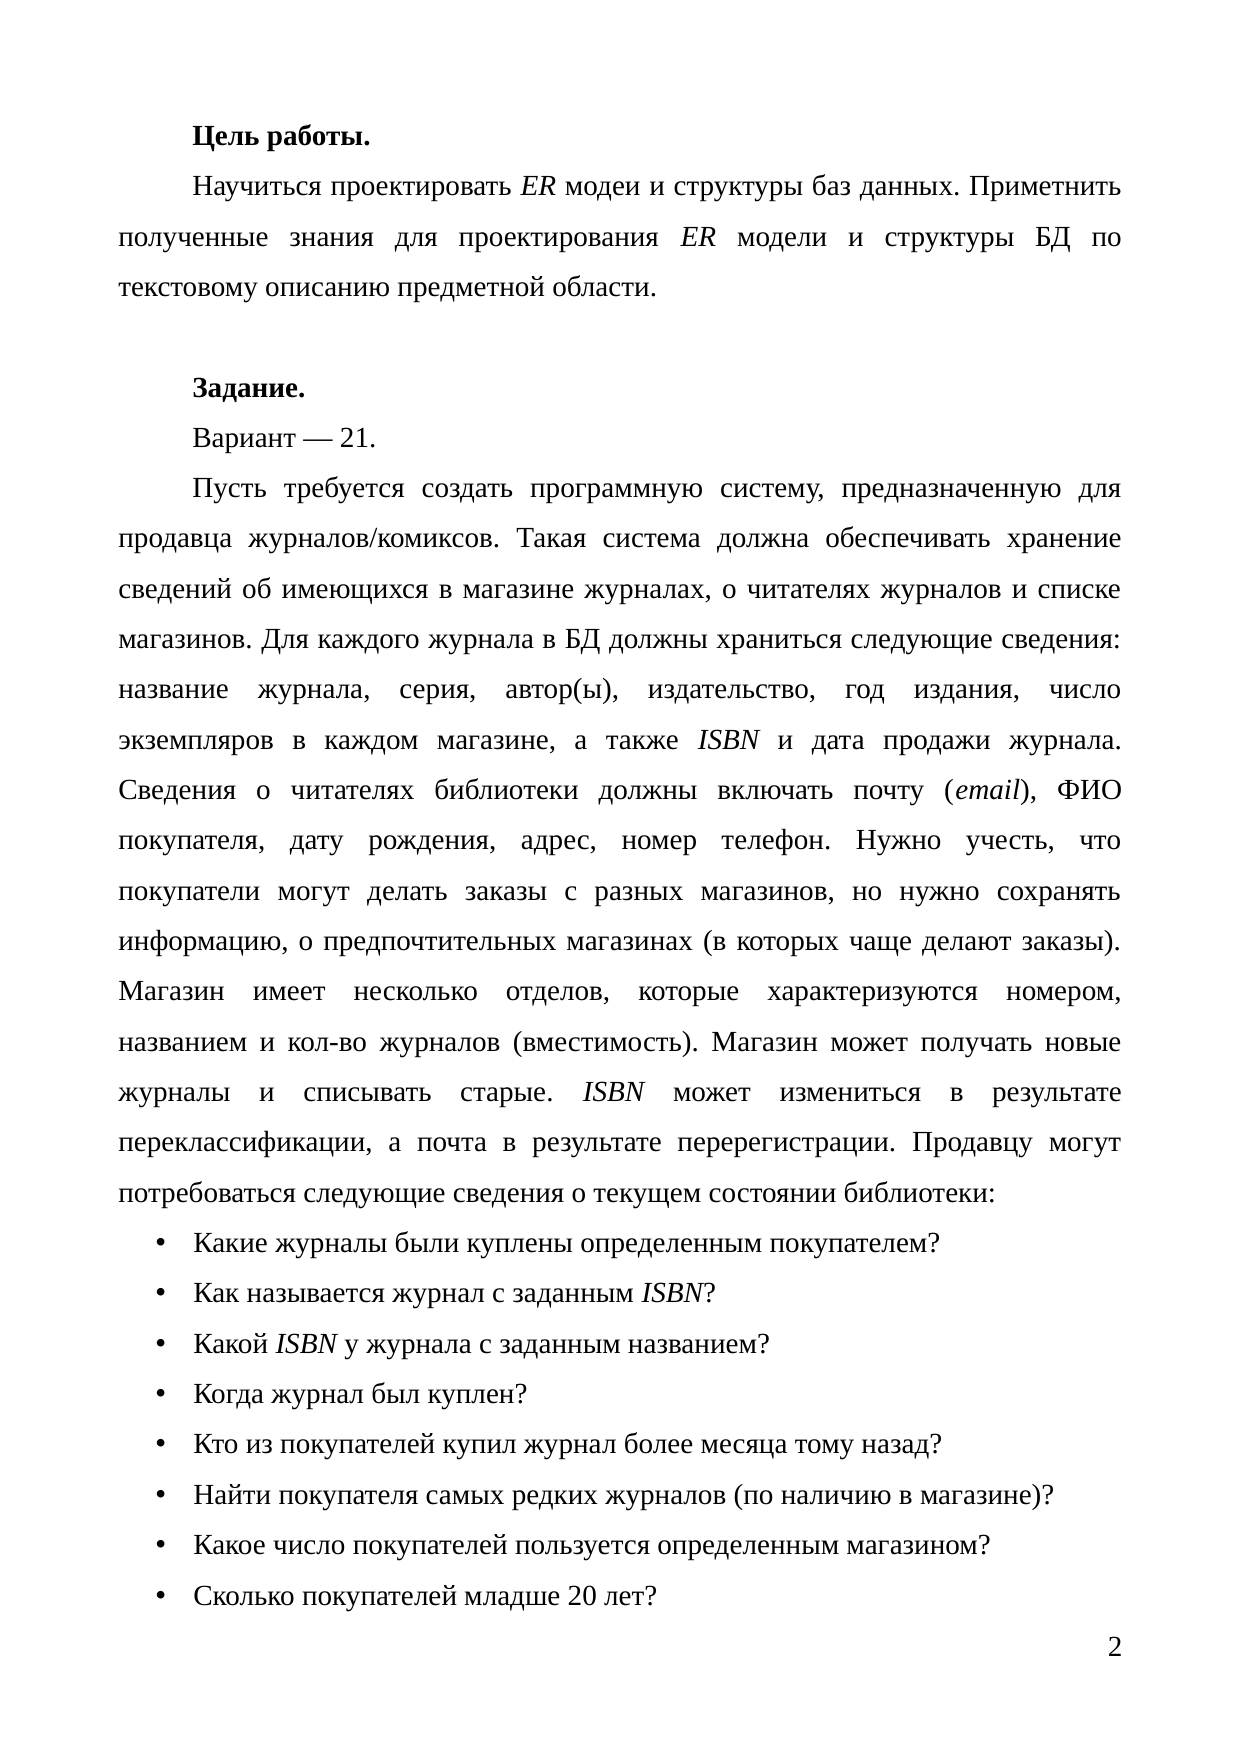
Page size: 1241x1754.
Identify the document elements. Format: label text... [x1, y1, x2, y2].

list Какие журналы были куплены определенным покупателем? [156, 1225, 1122, 1259]
text Пусть требуется создать программную систему, предназначенную для продавца журналов/комиксов. Такая система должна обеспечивать хранение сведений об имеющихся в магазине журналах, о читателях журналов и списке магазинов. Для каждого журнала в БД должны храниться следующие сведения: название журнала, серия, автор(ы), издательство, год издания, число экземпляров в каждом магазине, а также ISBN и дата продажи журнала. Сведения о читателях библиотеки должны включать почту (email), ФИО покупателя, дату рождения, адрес, номер телефон. Нужно учесть, что покупатели могут делать заказы с разных магазинов, но нужно сохранять информацию, о предпочтительных магазинах (в которых чаще делают заказы). Магазин имеет несколько отделов, которые характеризуются номером, названием и кол-во журналов (вместимость). Магазин может получать новые журналы и списывать старые. ISBN может измениться в результате переклассификации, а почта в результате перерегистрации. Продавцу могут потребоваться следующие сведения о текущем состоянии библиотеки: [118, 470, 1122, 1208]
subtitle Задание. [118, 370, 1122, 403]
list Какое число покупателей пользуется определенным магазином? [156, 1527, 1122, 1561]
text Вариант — 21. [118, 420, 1122, 453]
list Найти покупателя самых редких журналов (по наличию в магазине)? [156, 1477, 1122, 1511]
list Какой ISBN у журнала с заданным названием? [156, 1326, 1122, 1359]
list Сколько покупателей младше 20 лет? [156, 1578, 1122, 1612]
list Как называется журнал с заданным ISBN? [156, 1275, 1122, 1309]
subtitle Цель работы. [118, 118, 1122, 152]
list Кто из покупателей купил журнал более месяца тому назад? [156, 1427, 1122, 1460]
text Научиться проектировать ER модеи и структуры баз данных. Приметнить полученные знания для проектирования ER модели и структуры БД по текстовому описанию предметной области. [118, 168, 1122, 303]
list Когда журнал был куплен? [156, 1376, 1122, 1410]
